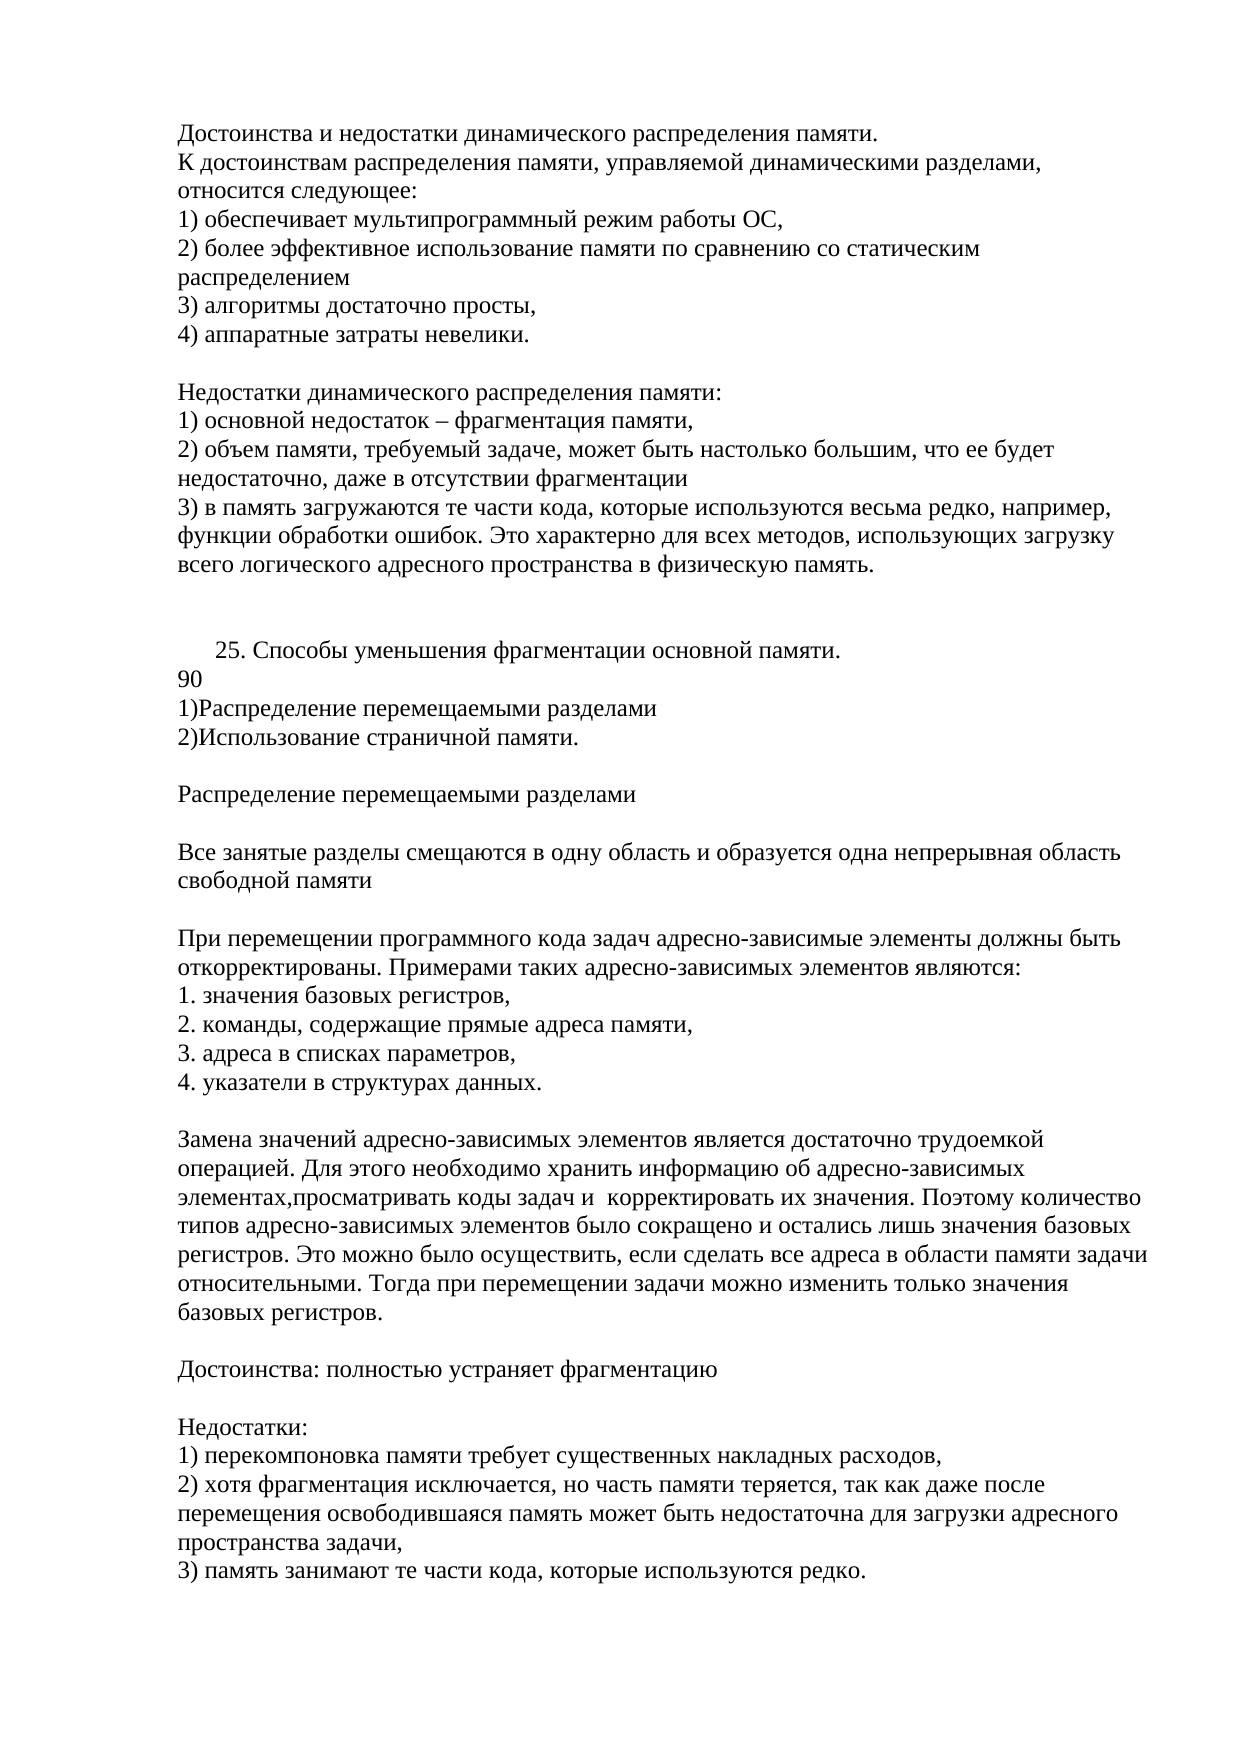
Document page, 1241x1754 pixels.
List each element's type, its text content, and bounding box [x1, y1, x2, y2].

text Достоинства: полностью устраняет фрагментацию [177, 1354, 1152, 1383]
text Недостатки динамического распределения памяти: [177, 377, 1152, 406]
text Замена значений адресно-зависимых элементов является достаточно трудоемкой операцией. Для этого необходимо хранить информацию об адресно-зависимых элементах,просматривать коды задач и корректировать их значения. Поэтому количество типов адресно-зависимых элементов было сокращено и остались лишь значения базовых регистров. Это можно было осуществить, если сделать все адреса в области памяти задачи относительными. Тогда при перемещении задачи можно изменить только значения базовых регистров. [177, 1124, 1152, 1326]
text 4) аппаратные затраты невелики. [177, 319, 1152, 348]
list Способы уменьшения фрагментации основной памяти. [215, 636, 1152, 664]
text Распределение перемещаемыми разделами [177, 779, 1152, 808]
text 1) основной недостаток – фрагментация памяти, [177, 406, 1152, 434]
text 2) объем памяти, требуемый задаче, может быть настолько большим, что ее будет недостаточно, даже в отсутствии фрагментации [177, 434, 1152, 492]
text 3. адреса в списках параметров, [177, 1038, 1152, 1067]
text 2) хотя фрагментация исключается, но часть памяти теряется, так как даже после перемещения освободившаяся память может быть недостаточна для загрузки адресного пространства задачи, [177, 1469, 1152, 1556]
text Все занятые разделы смещаются в одну область и образуется одна непрерывная область свободной памяти [177, 837, 1152, 894]
text 1. значения базовых регистров, [177, 981, 1152, 1009]
text Достоинства и недостатки динамического распределения памяти. [177, 118, 1152, 147]
text 90 [177, 664, 1152, 693]
text К достоинствам распределения памяти, управляемой динамическими разделами, относится следующее: [177, 147, 1152, 204]
text 1) обеспечивает мультипрограммный режим работы ОС, [177, 204, 1152, 233]
text 2)Использование страничной памяти. [177, 722, 1152, 751]
text 4. указатели в структурах данных. [177, 1067, 1152, 1096]
text Недостатки: [177, 1412, 1152, 1441]
text 2) более эффективное использование памяти по сравнению со статическим распределением [177, 233, 1152, 291]
text 2. команды, содержащие прямые адреса памяти, [177, 1009, 1152, 1038]
text 3) в память загружаются те части кода, которые используются весьма редко, например, функции обработки ошибок. Это характерно для всех методов, использующих загрузку всего логического адресного пространства в физическую память. [177, 492, 1152, 578]
text При перемещении программного кода задач адресно-зависимые элементы должны быть откорректированы. Примерами таких адресно-зависимых элементов являются: [177, 923, 1152, 981]
text 3) память занимают те части кода, которые используются редко. [177, 1556, 1152, 1584]
text 1)Распределение перемещаемыми разделами [177, 693, 1152, 722]
text 3) алгоритмы достаточно просты, [177, 291, 1152, 319]
text 1) перекомпоновка памяти требует существенных накладных расходов, [177, 1441, 1152, 1469]
